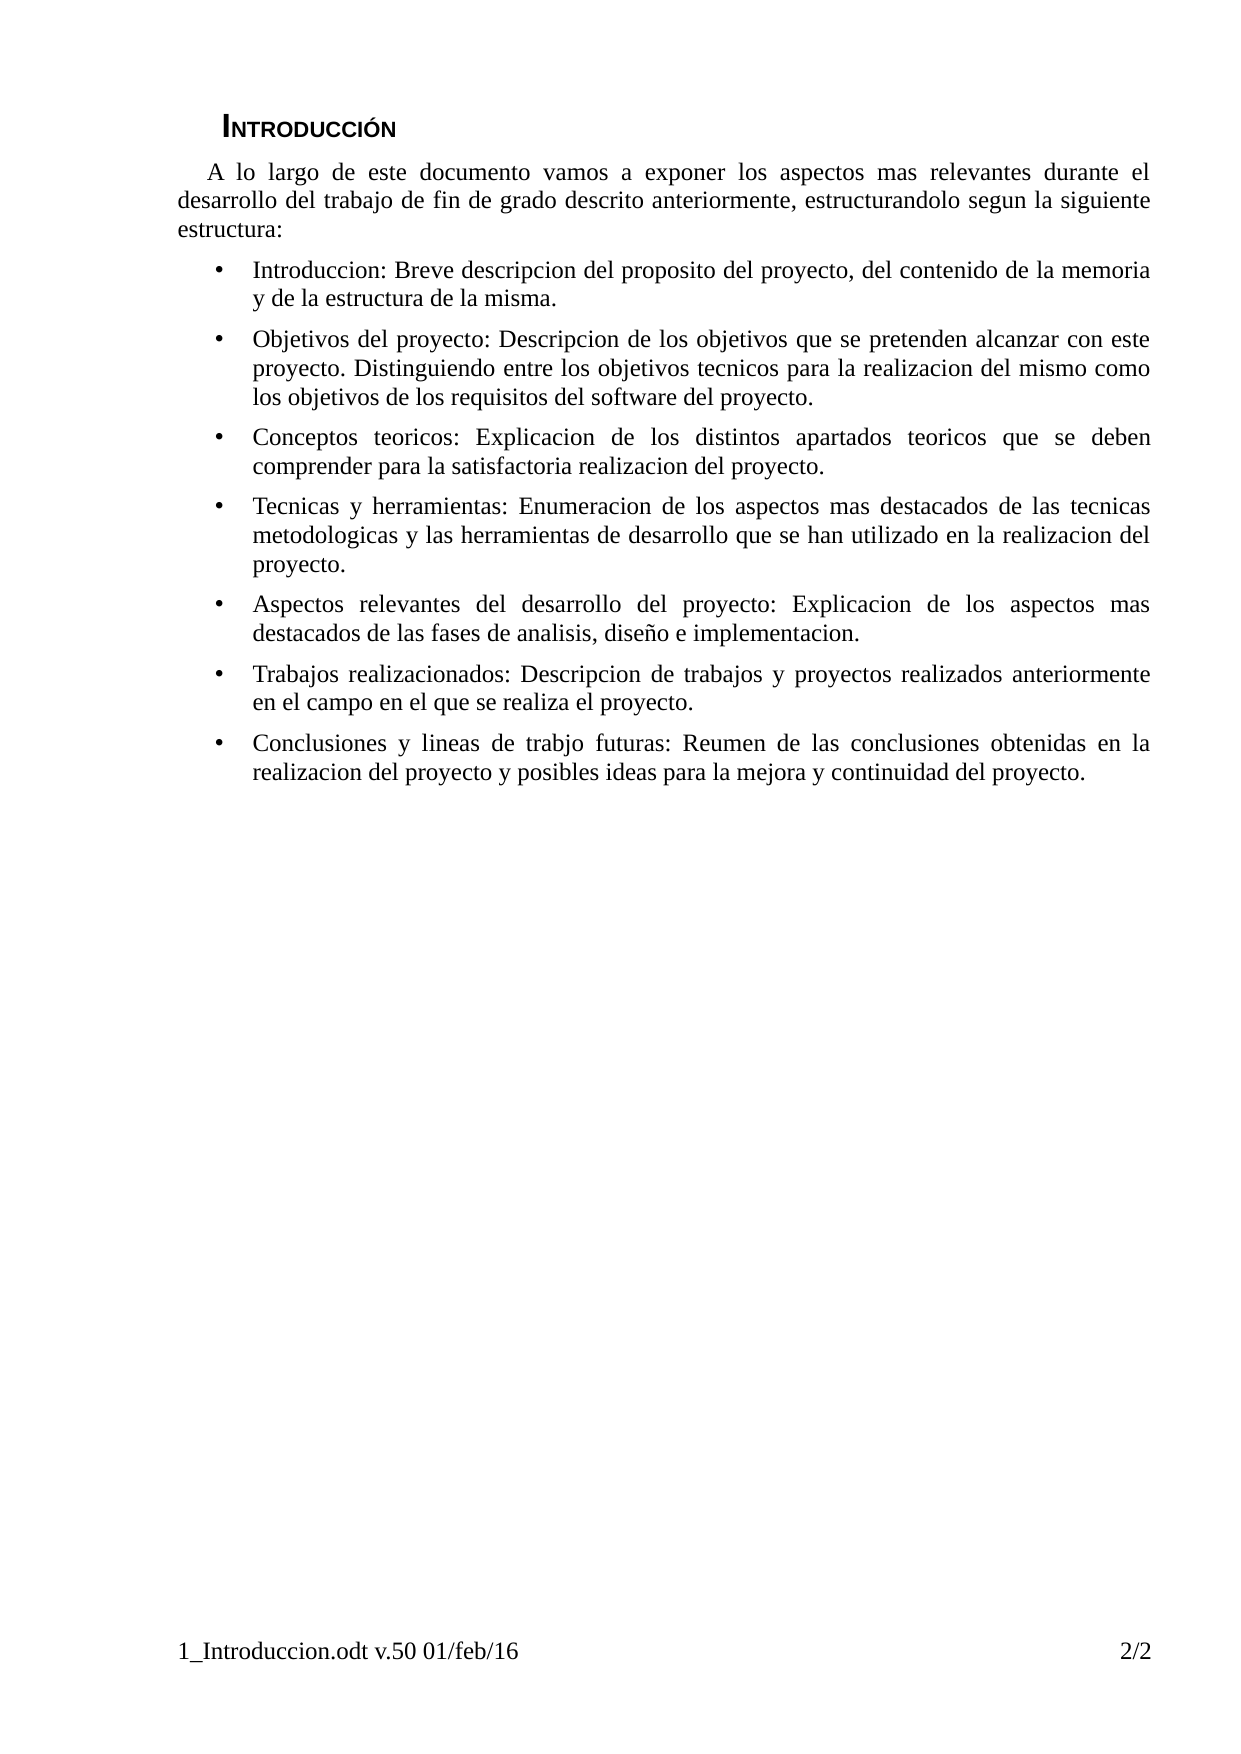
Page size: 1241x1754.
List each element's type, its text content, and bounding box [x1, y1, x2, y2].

list Objetivos del proyecto: Descripcion de los objetivos que se pretenden alcanzar con este proyecto. Distinguiendo entre los objetivos tecnicos para la realizacion del mismo como los objetivos de los requisitos del software del proyecto. [215, 324, 1152, 410]
list Aspectos relevantes del desarrollo del proyecto: Explicacion de los aspectos mas destacados de las fases de analisis, diseño e implementacion. [215, 589, 1152, 647]
list Conclusiones y lineas de trabjo futuras: Reumen de las conclusiones obtenidas en la realizacion del proyecto y posibles ideas para la mejora y continuidad del proyecto. [215, 728, 1152, 785]
list Tecnicas y herramientas: Enumeracion de los aspectos mas destacados de las tecnicas metodologicas y las herramientas de desarrollo que se han utilizado en la realizacion del proyecto. [215, 491, 1152, 578]
subtitle Introducción [177, 106, 1152, 145]
list Introduccion: Breve descripcion del proposito del proyecto, del contenido de la memoria y de la estructura de la misma. [215, 255, 1152, 312]
list Trabajos realizacionados: Descripcion de trabajos y proyectos realizados anteriormente en el campo en el que se realiza el proyecto. [215, 659, 1152, 716]
list Conceptos teoricos: Explicacion de los distintos apartados teoricos que se deben comprender para la satisfactoria realizacion del proyecto. [215, 422, 1152, 479]
subtitle A lo largo de este documento vamos a exponer los aspectos mas relevantes durante el desarrollo del trabajo de fin de grado descrito anteriormente, estructurandolo segun la siguiente estructura: [177, 157, 1152, 243]
